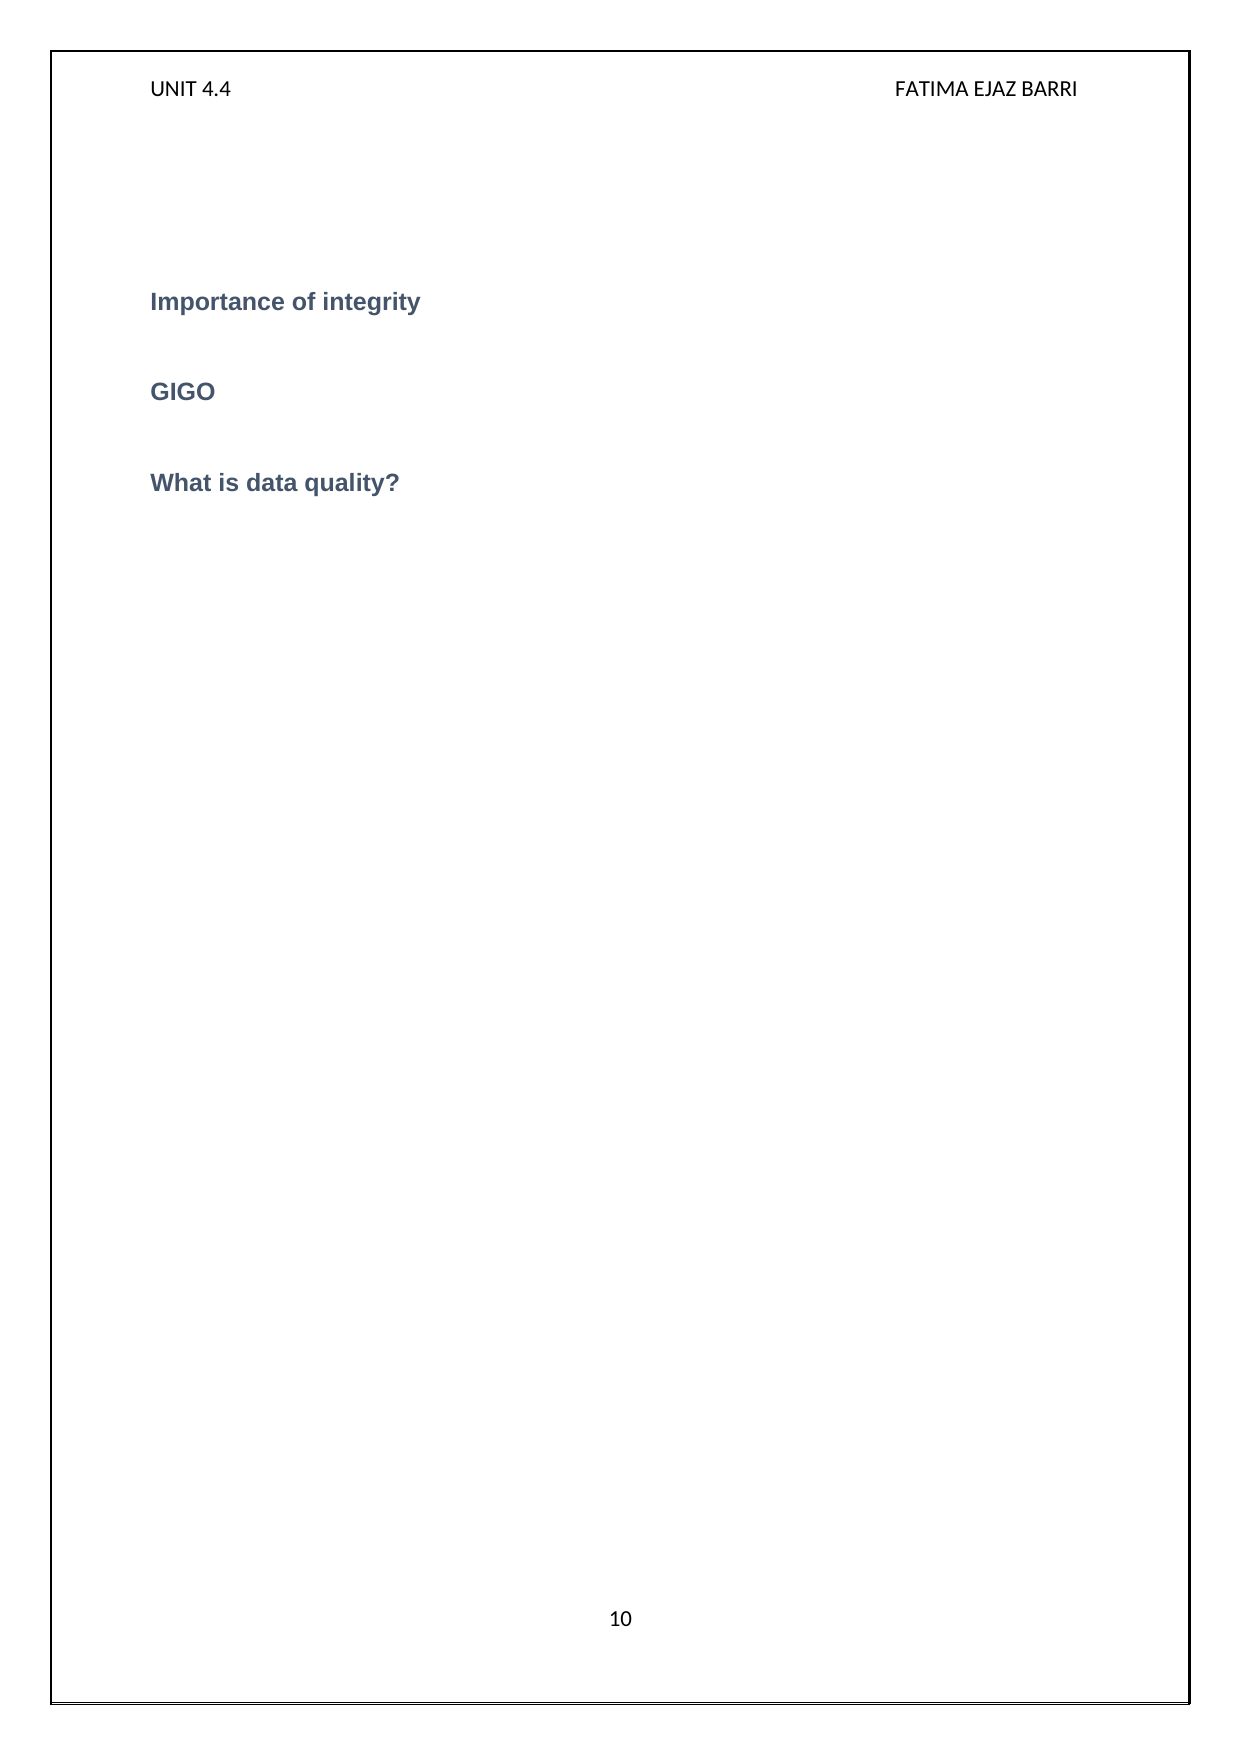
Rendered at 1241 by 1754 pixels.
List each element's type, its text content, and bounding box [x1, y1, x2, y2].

text GIGO [150, 377, 1090, 406]
text What is data quality? [150, 468, 1090, 497]
text Importance of integrity [150, 286, 1090, 315]
